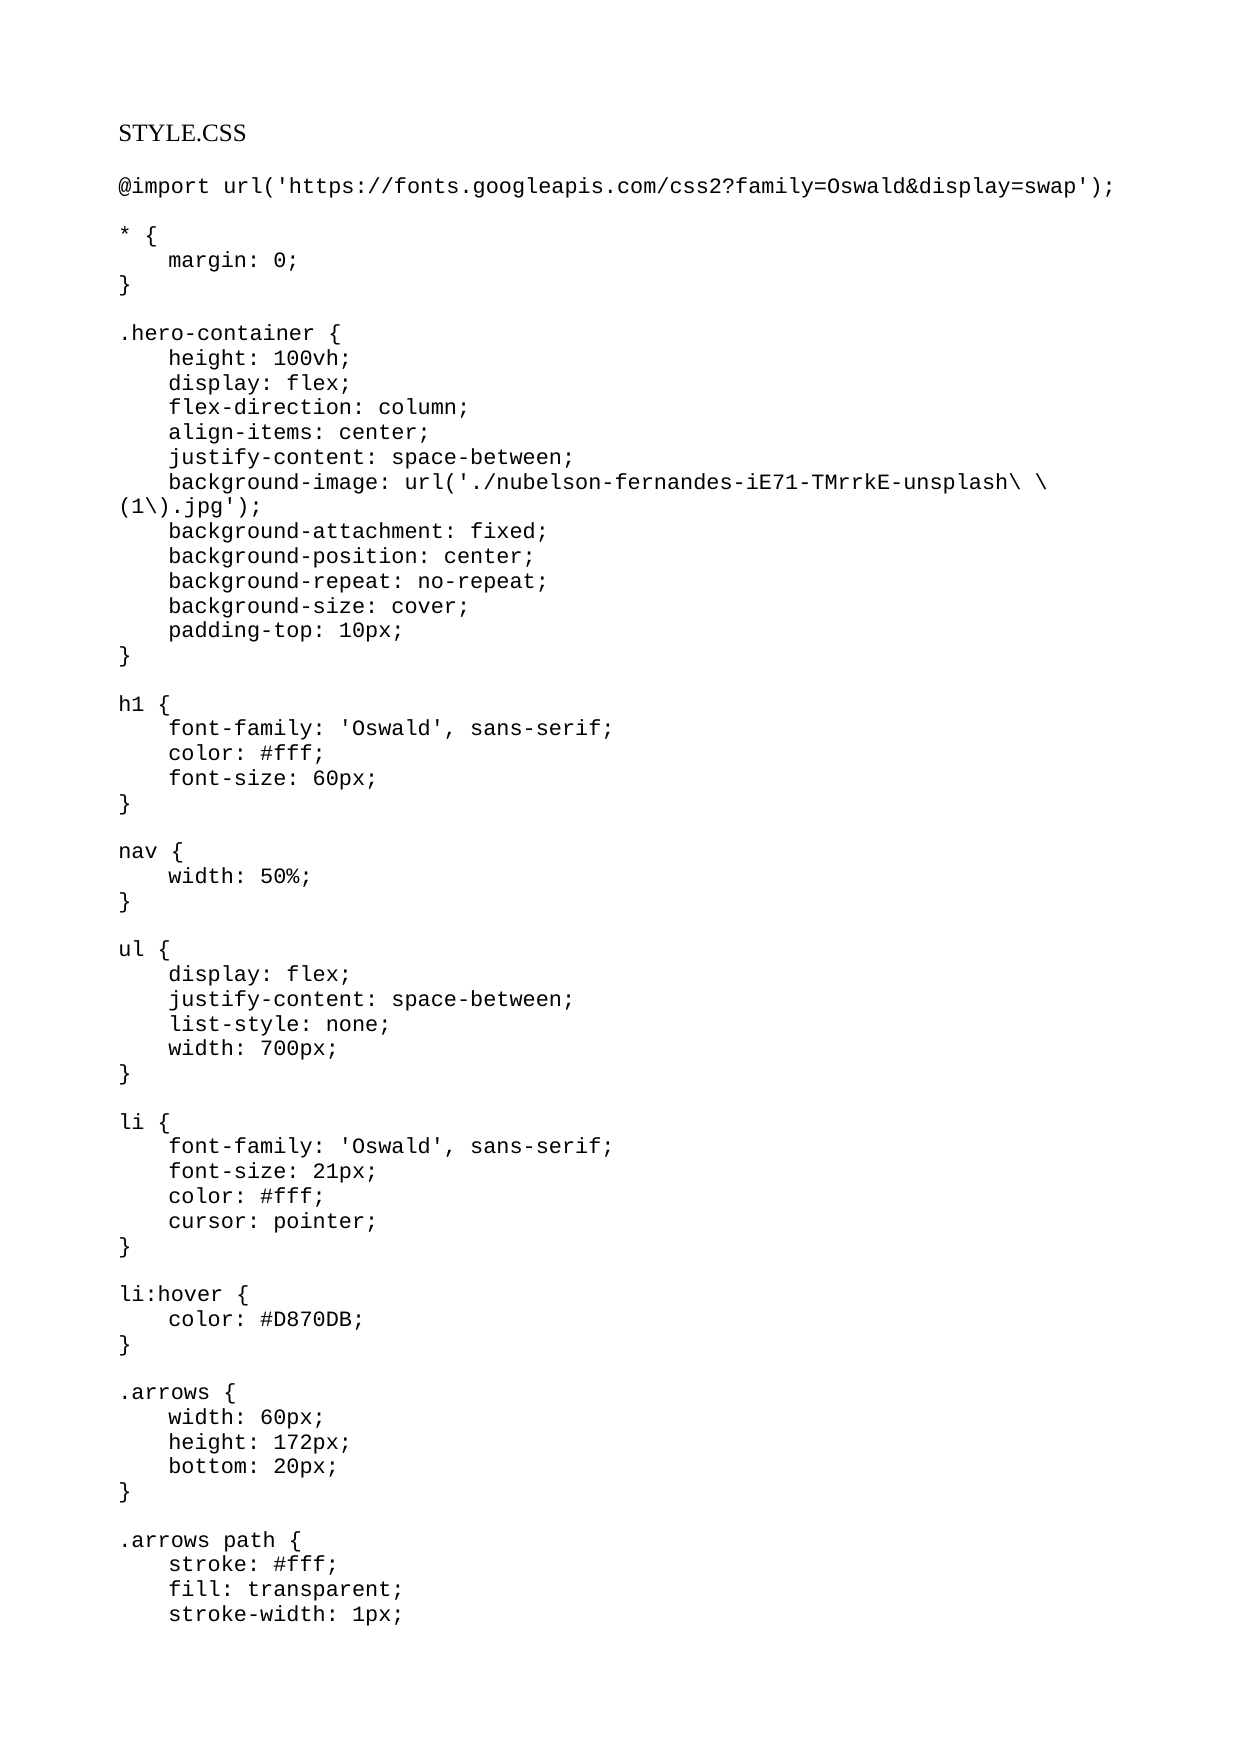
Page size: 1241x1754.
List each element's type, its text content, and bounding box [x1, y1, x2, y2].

text padding-top: 10px; [118, 619, 1122, 644]
text width: 50%; [118, 865, 1122, 890]
text height: 172px; [118, 1431, 1122, 1456]
text h1 { [118, 693, 1122, 718]
text li:hover { [118, 1283, 1122, 1308]
text font-family: 'Oswald', sans-serif; [118, 1136, 1122, 1160]
text } [118, 274, 1122, 298]
text color: #fff; [118, 1185, 1122, 1210]
text } [118, 644, 1122, 669]
text background-position: center; [118, 545, 1122, 570]
text justify-content: space-between; [118, 988, 1122, 1013]
text * { [118, 224, 1122, 249]
text .arrows { [118, 1381, 1122, 1406]
text font-size: 21px; [118, 1160, 1122, 1185]
text stroke-width: 1px; [118, 1603, 1122, 1628]
text stroke: #fff; [118, 1554, 1122, 1578]
text background-attachment: fixed; [118, 520, 1122, 545]
text justify-content: space-between; [118, 446, 1122, 471]
text background-image: url('./nubelson-fernandes-iE71-TMrrkE-unsplash\ \(1\).jpg'); [118, 471, 1122, 520]
text flex-direction: column; [118, 396, 1122, 421]
text STYLE.CSS [118, 118, 1122, 147]
text } [118, 1480, 1122, 1505]
text .arrows path { [118, 1529, 1122, 1554]
text list-style: none; [118, 1013, 1122, 1038]
text } [118, 1333, 1122, 1358]
text width: 60px; [118, 1406, 1122, 1431]
text } [118, 890, 1122, 915]
text fill: transparent; [118, 1578, 1122, 1603]
text .hero-container { [118, 322, 1122, 347]
text ul { [118, 938, 1122, 963]
text margin: 0; [118, 249, 1122, 274]
text display: flex; [118, 372, 1122, 396]
text height: 100vh; [118, 347, 1122, 372]
text display: flex; [118, 963, 1122, 988]
text cursor: pointer; [118, 1210, 1122, 1235]
text font-size: 60px; [118, 767, 1122, 792]
text width: 700px; [118, 1038, 1122, 1062]
text color: #D870DB; [118, 1308, 1122, 1333]
text color: #fff; [118, 742, 1122, 767]
text nav { [118, 840, 1122, 865]
text } [118, 1062, 1122, 1087]
text align-items: center; [118, 421, 1122, 446]
text background-size: cover; [118, 595, 1122, 619]
text } [118, 1235, 1122, 1259]
text bottom: 20px; [118, 1456, 1122, 1480]
text background-repeat: no-repeat; [118, 570, 1122, 595]
text @import url('https://fonts.googleapis.com/css2?family=Oswald&display=swap'); [118, 176, 1122, 200]
text } [118, 792, 1122, 817]
text font-family: 'Oswald', sans-serif; [118, 718, 1122, 742]
text li { [118, 1111, 1122, 1136]
